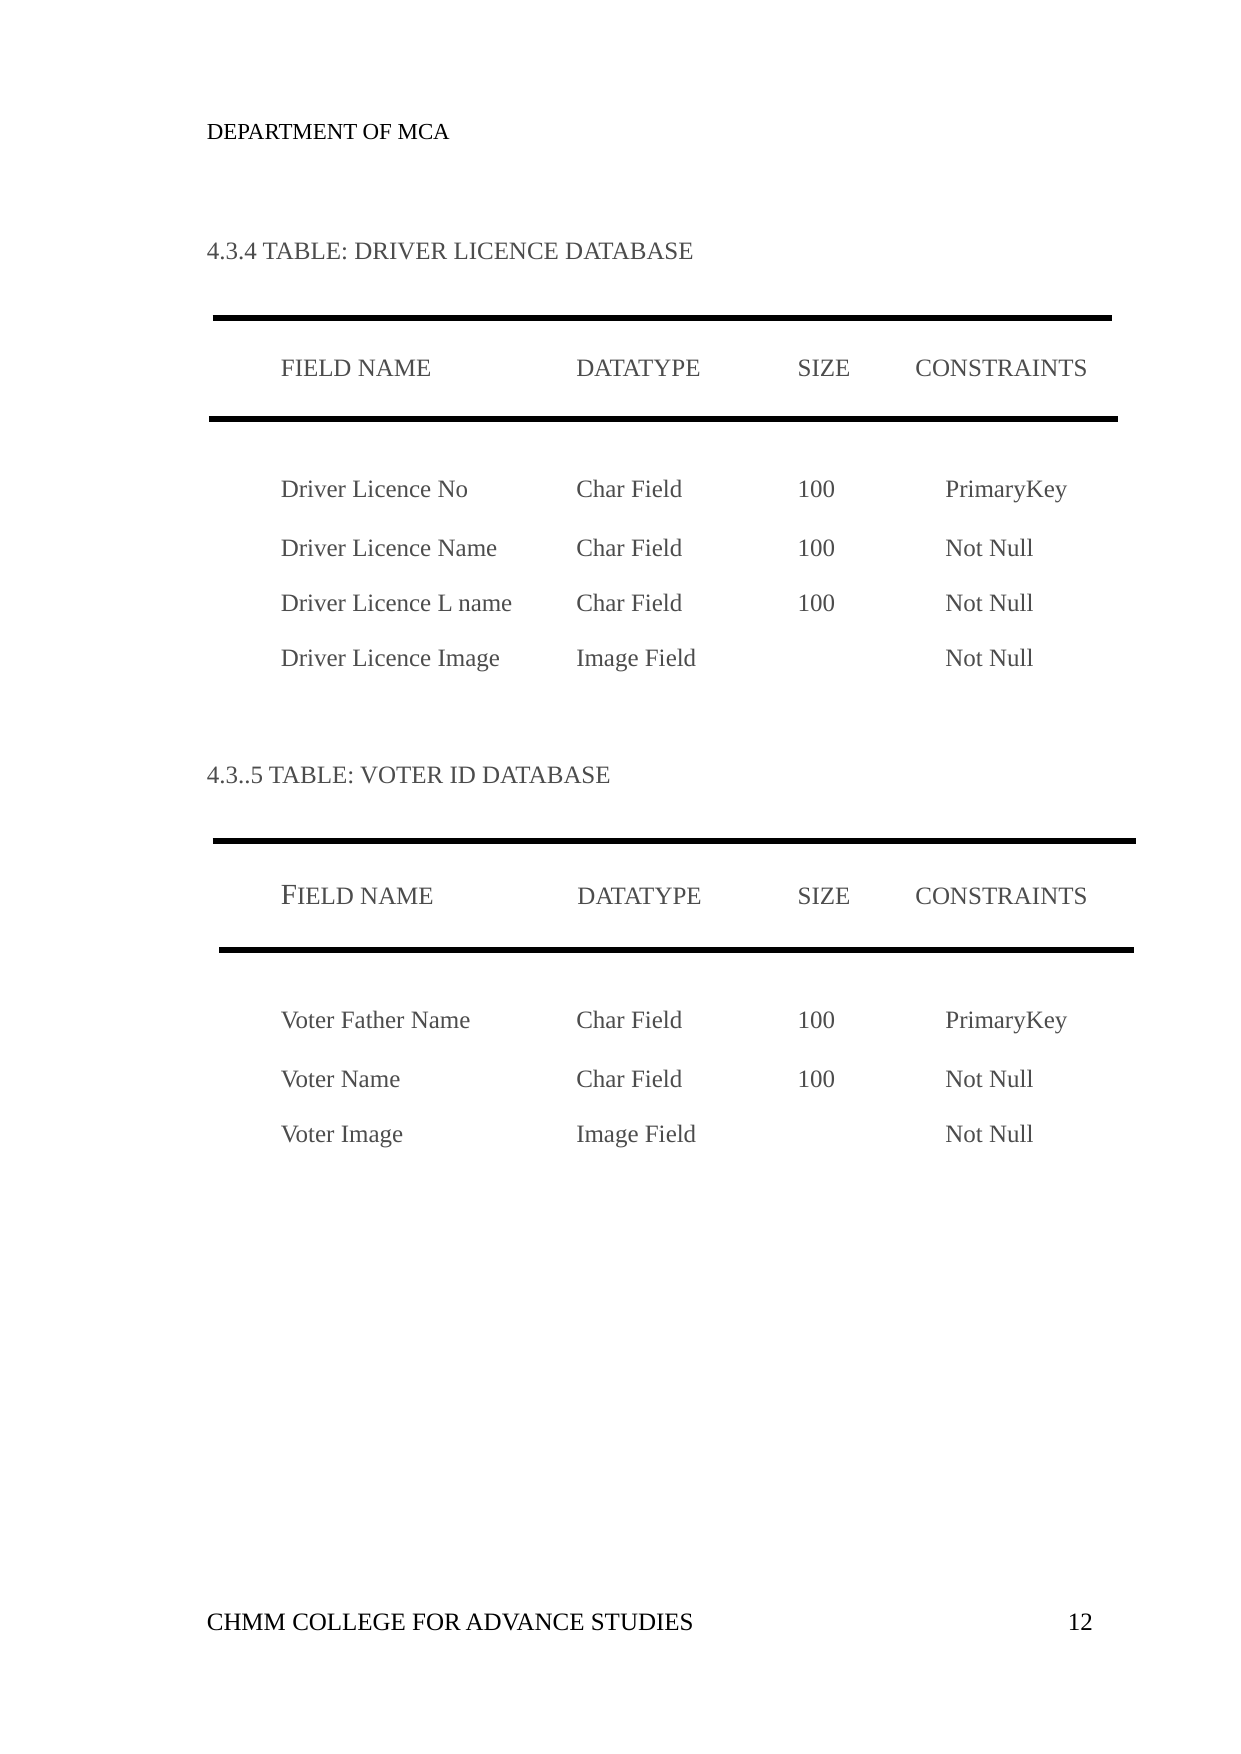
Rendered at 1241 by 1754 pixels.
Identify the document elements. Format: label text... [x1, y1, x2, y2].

text 4.3.4 TABLE: DRIVER LICENCE DATABASE [207, 236, 1093, 265]
text Voter Father Name Char Field 100 PrimaryKey [207, 1001, 1093, 1035]
text Voter Name Char Field 100 Not Null [207, 1064, 1093, 1092]
text Driver Licence Image Image Field Not Null [207, 643, 1093, 671]
text Driver Licence Name Char Field 100 Not Null [207, 533, 1093, 561]
text Voter Image Image Field Not Null [207, 1119, 1093, 1147]
text Driver Licence No Char Field 100 PrimaryKey [207, 471, 1093, 504]
text 4.3..5 TABLE: VOTER ID DATABASE [207, 760, 1093, 789]
text FIELD NAME DATATYPE SIZE CONSTRAINTS [207, 877, 1093, 911]
text FIELD NAME DATATYPE SIZE CONSTRAINTS [207, 353, 1093, 382]
text Driver Licence L name Char Field 100 Not Null [207, 588, 1093, 616]
